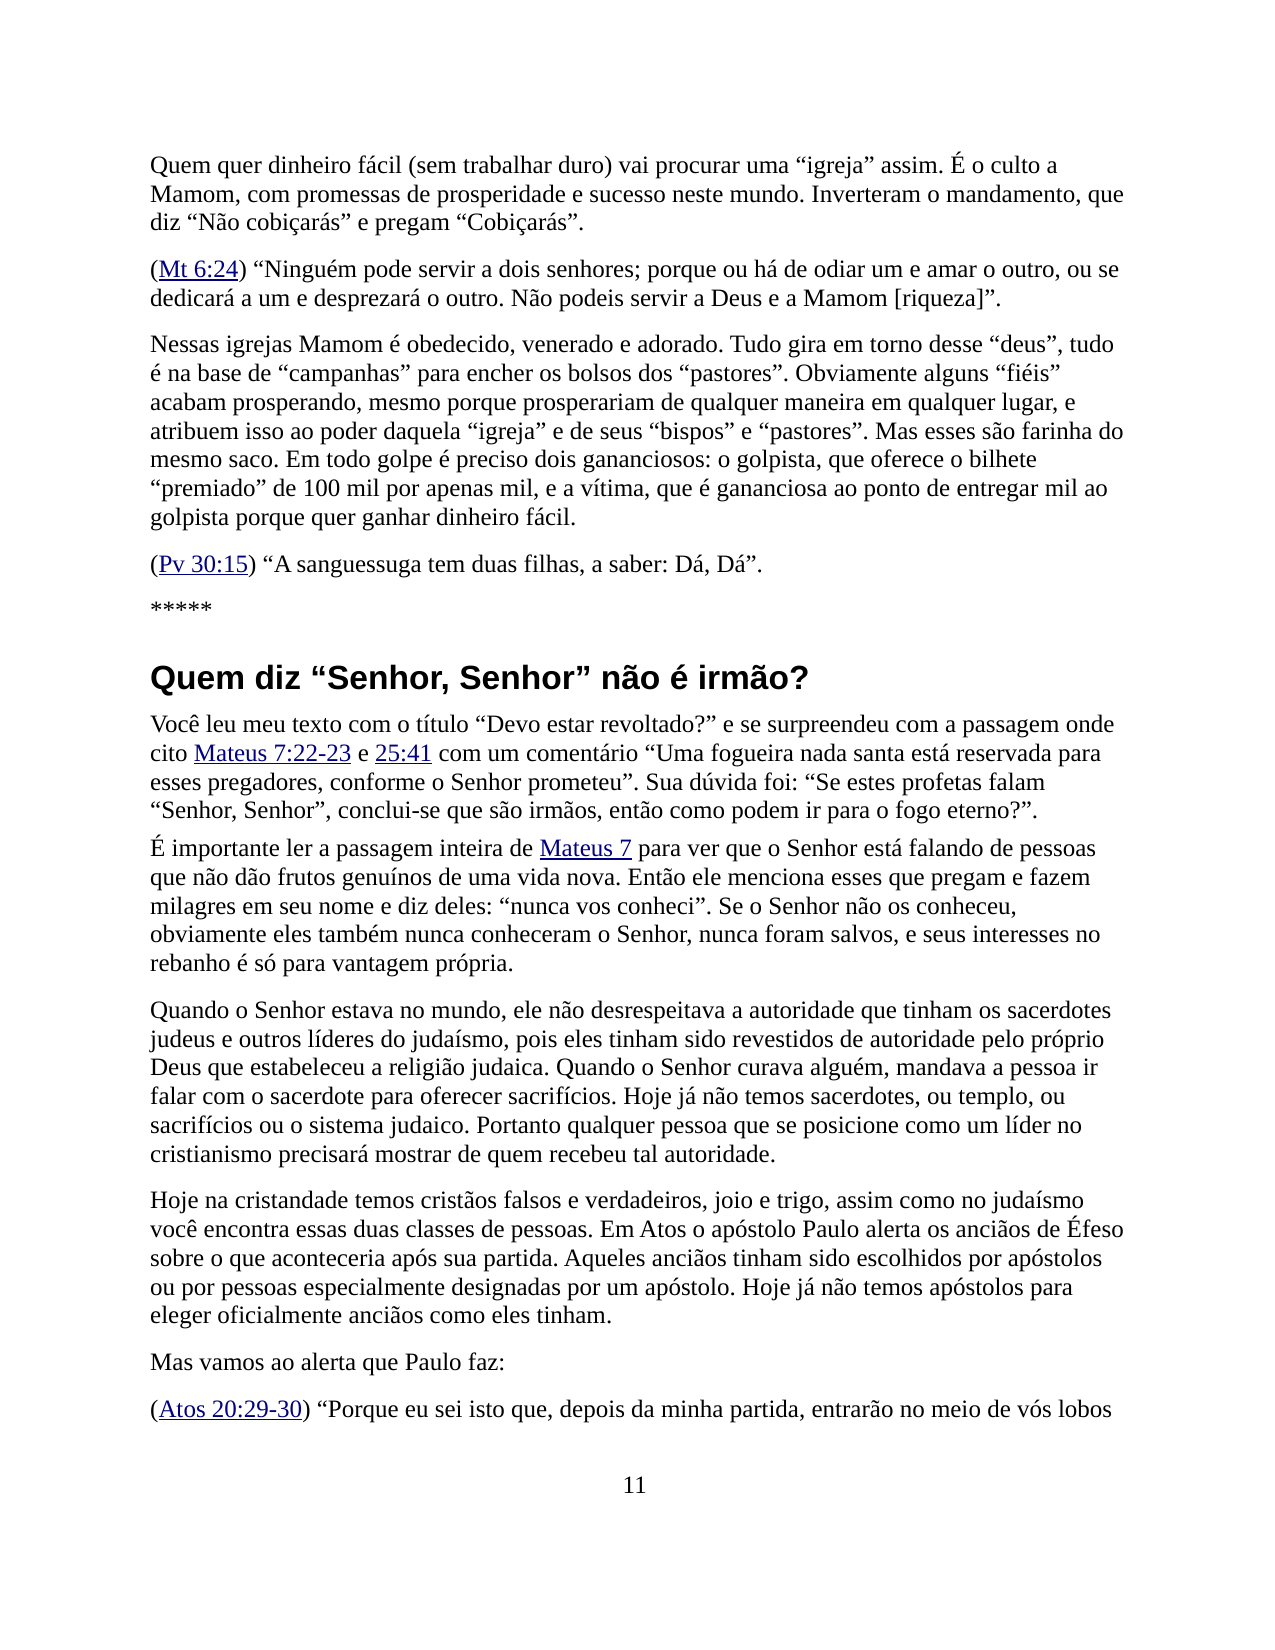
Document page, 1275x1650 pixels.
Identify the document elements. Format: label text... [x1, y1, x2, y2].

text Mas vamos ao alerta que Paulo faz: [150, 1347, 1125, 1376]
subtitle Quem diz “Senhor, Senhor” não é irmão? [150, 658, 1125, 697]
text Quem quer dinheiro fácil (sem trabalhar duro) vai procurar uma “igreja” assim. É o culto a Mamom, com promessas de prosperidade e sucesso neste mundo. Inverteram o mandamento, que diz “Não cobiçarás” e pregam “Cobiçarás”. [150, 150, 1125, 236]
text (Mt 6:24) “Ninguém pode servir a dois senhores; porque ou há de odiar um e amar o outro, ou se dedicará a um e desprezará o outro. Não podeis servir a Deus e a Mamom [riqueza]”. [150, 254, 1125, 312]
text Quando o Senhor estava no mundo, ele não desrespeitava a autoridade que tinham os sacerdotes judeus e outros líderes do judaísmo, pois eles tinham sido revestidos de autoridade pelo próprio Deus que estabeleceu a religião judaica. Quando o Senhor curava alguém, mandava a pessoa ir falar com o sacerdote para oferecer sacrifícios. Hoje já não temos sacerdotes, ou templo, ou sacrifícios ou o sistema judaico. Portanto qualquer pessoa que se posicione como um líder no cristianismo precisará mostrar de quem recebeu tal autoridade. [150, 995, 1125, 1167]
text (Atos 20:29-30) “Porque eu sei isto que, depois da minha partida, entrarão no meio de vós lobos [150, 1394, 1125, 1422]
text É importante ler a passagem inteira de Mateus 7 para ver que o Senhor está falando de pessoas que não dão frutos genuínos de uma vida nova. Então ele menciona esses que pregam e fazem milagres em seu nome e diz deles: “nunca vos conheci”. Se o Senhor não os conheceu, obviamente eles também nunca conheceram o Senhor, nunca foram salvos, e seus interesses no rebanho é só para vantagem própria. [150, 833, 1125, 977]
text (Pv 30:15) “A sanguessuga tem duas filhas, a saber: Dá, Dá”. [150, 549, 1125, 577]
text Você leu meu texto com o título “Devo estar revoltado?” e se surpreendeu com a passagem onde cito Mateus 7:22-23 e 25:41 com um comentário “Uma fogueira nada santa está reservada para esses pregadores, conforme o Senhor prometeu”. Sua dúvida foi: “Se estes profetas falam “Senhor, Senhor”, conclui-se que são irmãos, então como podem ir para o fogo eterno?”. [150, 709, 1125, 824]
text ***** [150, 595, 1125, 624]
text Nessas igrejas Mamom é obedecido, venerado e adorado. Tudo gira em torno desse “deus”, tudo é na base de “campanhas” para encher os bolsos dos “pastores”. Obviamente alguns “fiéis” acabam prosperando, mesmo porque prosperariam de qualquer maneira em qualquer lugar, e atribuem isso ao poder daquela “igreja” e de seus “bispos” e “pastores”. Mas esses são farinha do mesmo saco. Em todo golpe é preciso dois gananciosos: o golpista, que oferece o bilhete “premiado” de 100 mil por apenas mil, e a vítima, que é gananciosa ao ponto de entregar mil ao golpista porque quer ganhar dinheiro fácil. [150, 329, 1125, 531]
text Hoje na cristandade temos cristãos falsos e verdadeiros, joio e trigo, assim como no judaísmo você encontra essas duas classes de pessoas. Em Atos o apóstolo Paulo alerta os anciãos de Éfeso sobre o que aconteceria após sua partida. Aqueles anciãos tinham sido escolhidos por apóstolos ou por pessoas especialmente designadas por um apóstolo. Hoje já não temos apóstolos para eleger oficialmente anciãos como eles tinham. [150, 1185, 1125, 1329]
